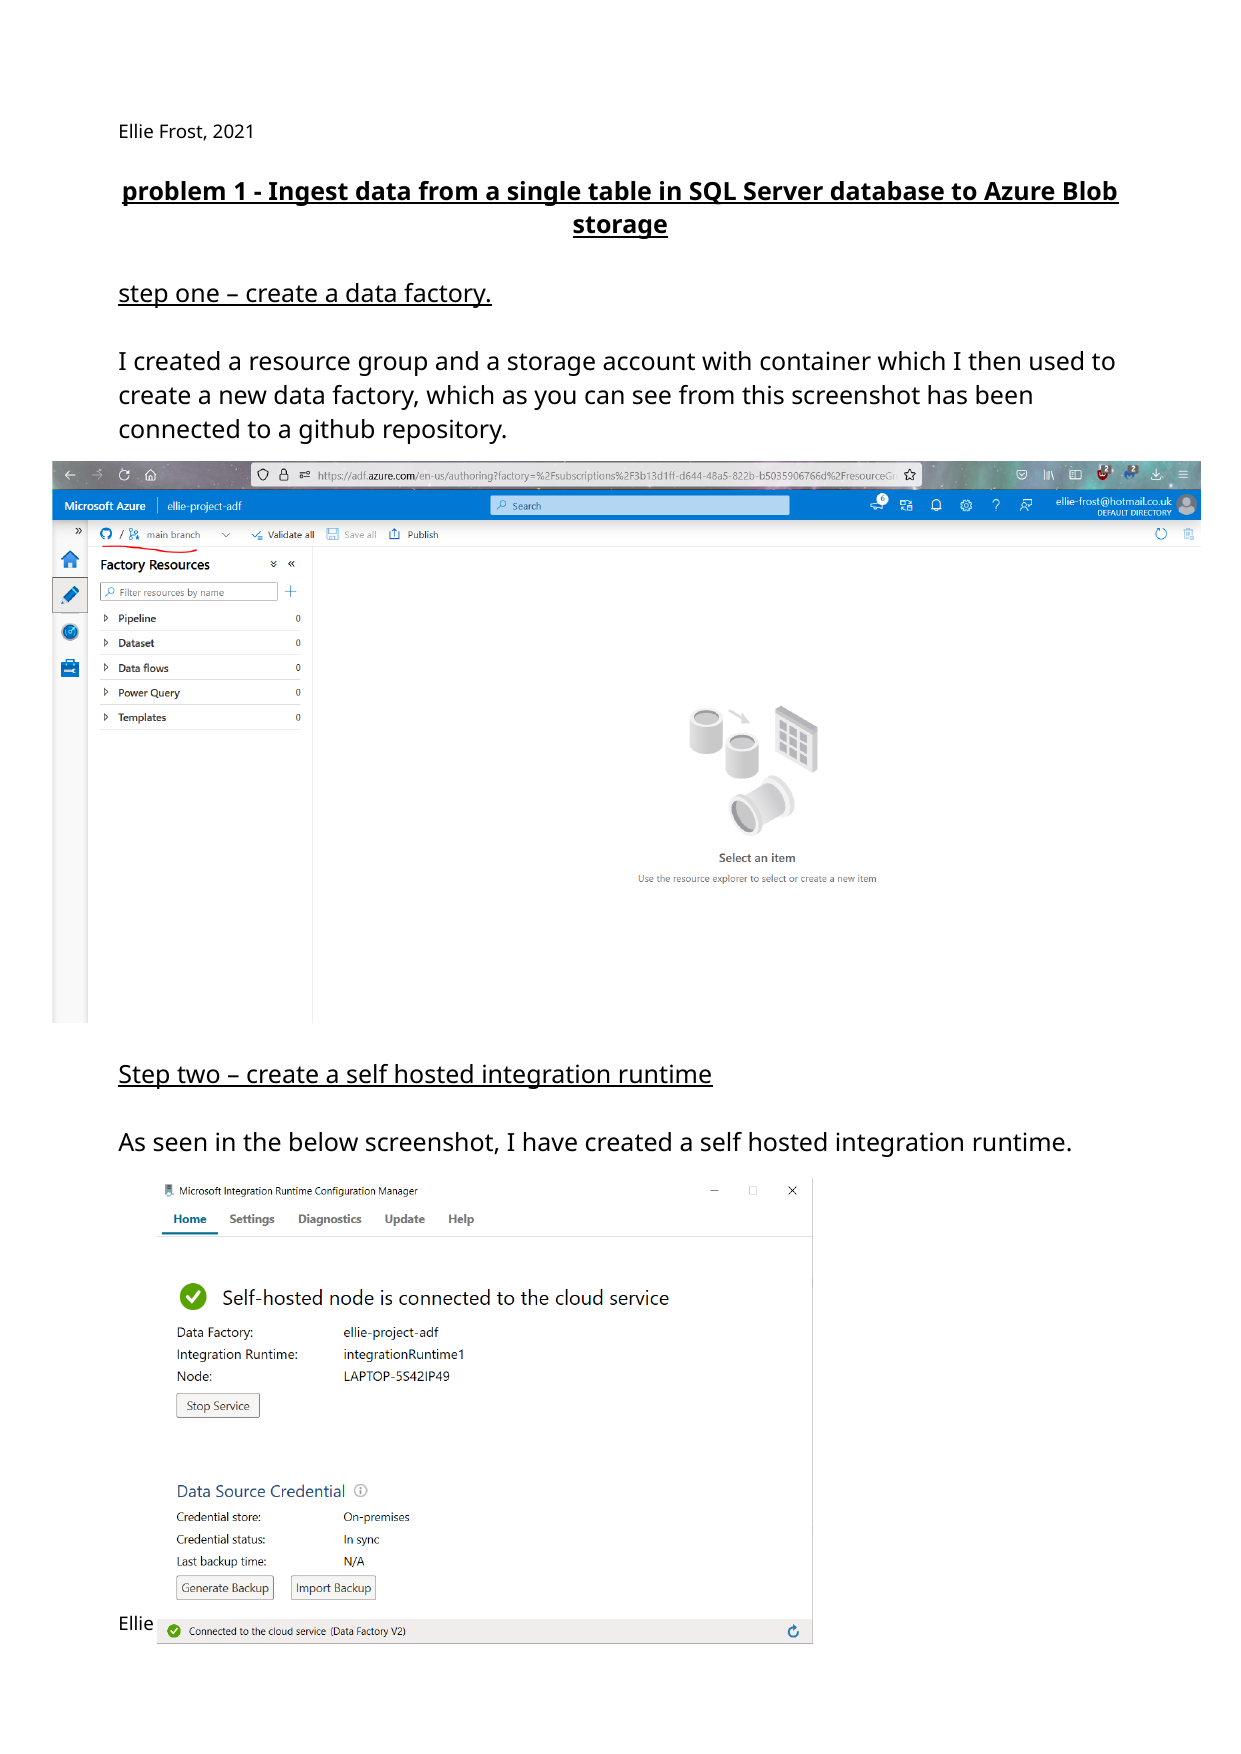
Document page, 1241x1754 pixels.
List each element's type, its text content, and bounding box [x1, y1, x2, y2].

text Step two – create a self hosted integration runtime [118, 1057, 1122, 1091]
text step one – create a data factory. [118, 275, 1122, 309]
text As seen in the below screenshot, I have created a self hosted integration runtime. [118, 1125, 1122, 1159]
text problem 1 - Ingest data from a single table in SQL Server database to Azure Blob storage [118, 173, 1122, 241]
picture [156, 1178, 813, 1644]
picture [52, 461, 1201, 1023]
text I created a resource group and a storage account with container which I then used to create a new data factory, which as you can see from this screenshot has been connected to a github repository. [118, 343, 1122, 446]
